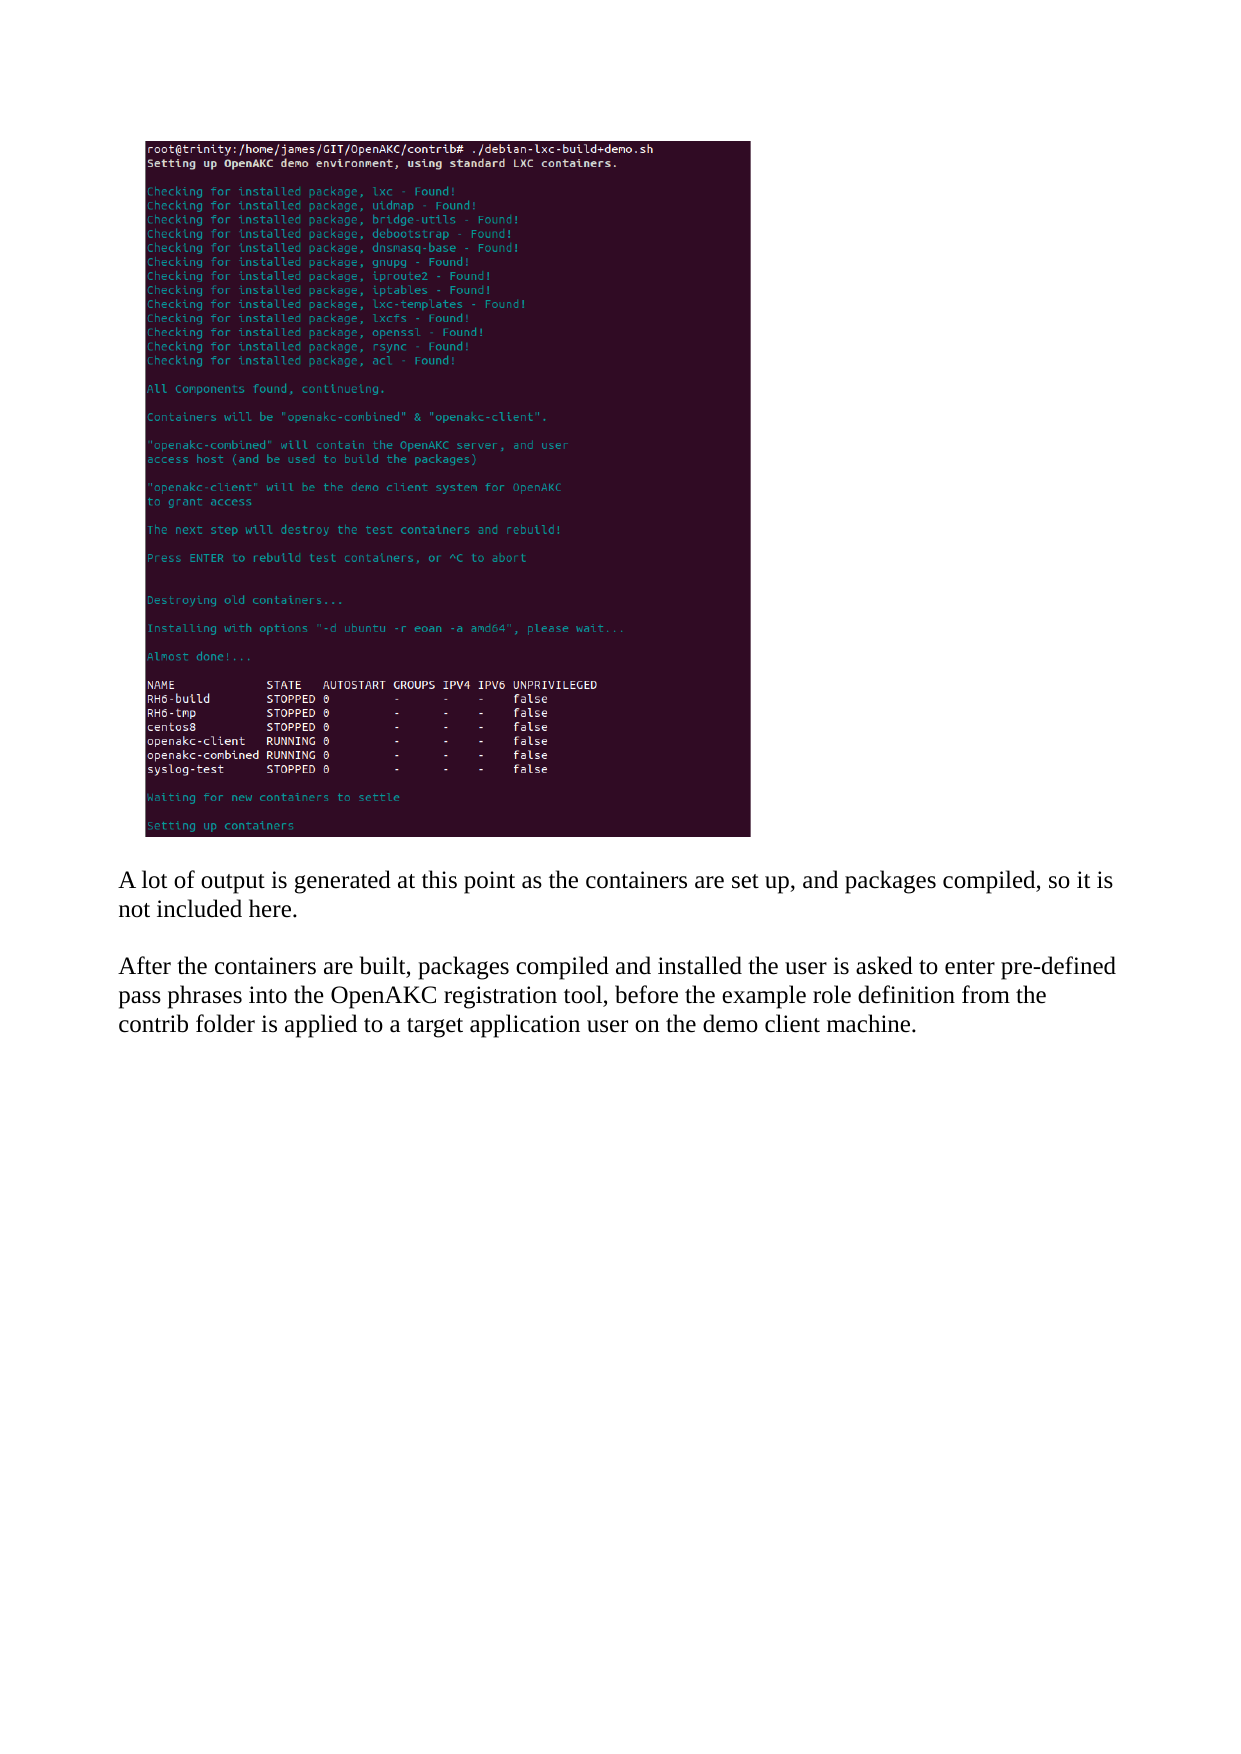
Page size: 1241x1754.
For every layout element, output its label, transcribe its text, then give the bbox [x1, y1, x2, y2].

text After the containers are built, packages compiled and installed the user is asked to enter pre-defined pass phrases into the OpenAKC registration tool, before the example role definition from the contrib folder is applied to a target application user on the demo client machine. [118, 951, 1122, 1037]
picture [145, 141, 751, 837]
text A lot of output is generated at this point as the containers are set up, and packages compiled, so it is not included here. [118, 865, 1122, 922]
